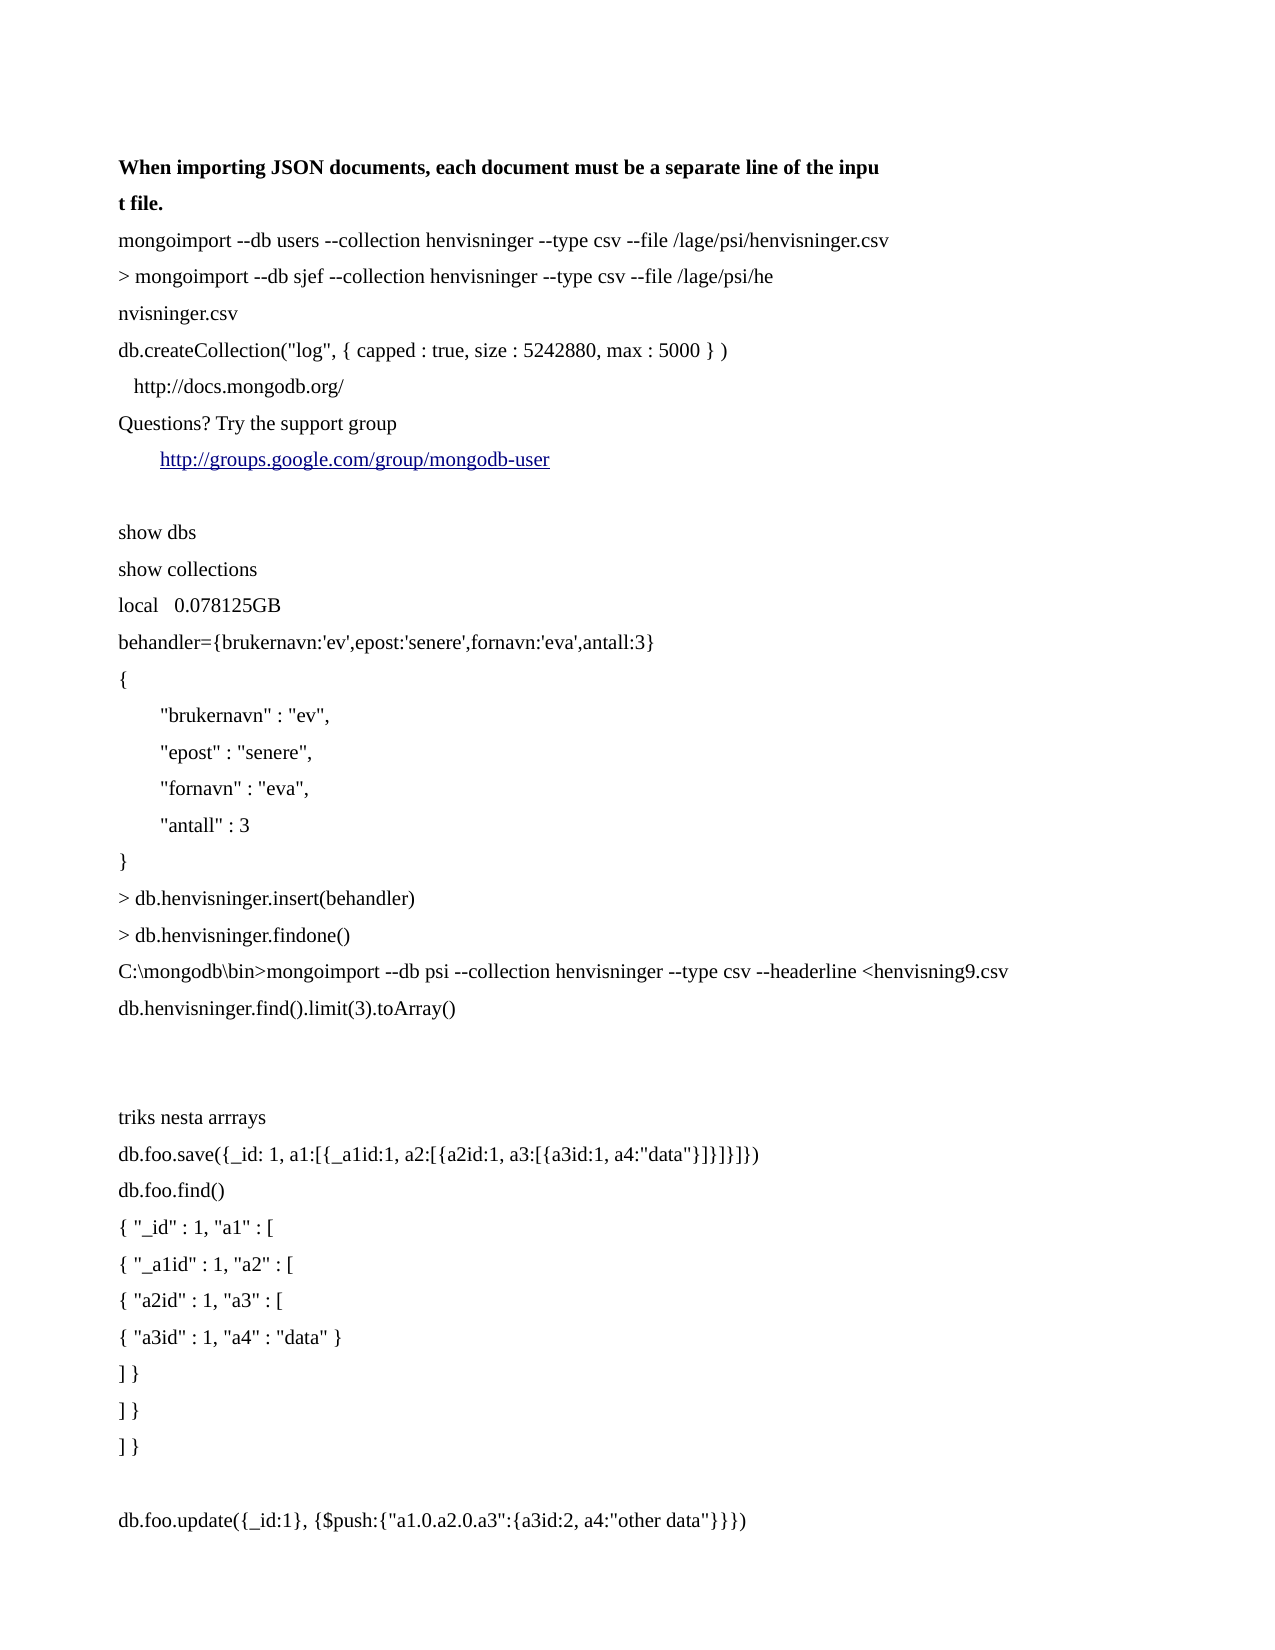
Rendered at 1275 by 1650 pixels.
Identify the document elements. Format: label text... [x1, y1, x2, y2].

text ] } [118, 1434, 1157, 1458]
text > mongoimport --db sjef --collection henvisninger --type csv --file /lage/psi/he [118, 264, 1157, 288]
text > db.henvisninger.insert(behandler) [118, 886, 1157, 910]
text { "a3id" : 1, "a4" : "data" } [118, 1325, 1157, 1349]
text show dbs [118, 520, 1157, 544]
text db.foo.find() [118, 1178, 1157, 1202]
text behandler={brukernavn:'ev',epost:'senere',fornavn:'eva',antall:3} [118, 630, 1157, 654]
text mongoimport --db users --collection henvisninger --type csv --file /lage/psi/henvisninger.csv [118, 228, 1157, 252]
text db.foo.save({_id: 1, a1:[{_a1id:1, a2:[{a2id:1, a3:[{a3id:1, a4:"data"}]}]}]}) [118, 1142, 1157, 1166]
text db.createCollection("log", { capped : true, size : 5242880, max : 5000 } ) [118, 337, 1157, 362]
text { "_a1id" : 1, "a2" : [ [118, 1252, 1157, 1276]
text "epost" : "senere", [118, 740, 1157, 764]
text show collections [118, 557, 1157, 581]
text "antall" : 3 [118, 813, 1157, 837]
text nvisninger.csv [118, 301, 1157, 325]
text t file. [118, 191, 1157, 215]
text When importing JSON documents, each document must be a separate line of the inpu [118, 155, 1157, 179]
text { [118, 667, 1157, 691]
text ] } [118, 1398, 1157, 1422]
text triks nesta arrrays [118, 1105, 1157, 1129]
text } [118, 849, 1157, 873]
text > db.henvisninger.findone() [118, 922, 1157, 947]
text db.henvisninger.find().limit(3).toArray() [118, 996, 1157, 1020]
text "brukernavn" : "ev", [118, 703, 1157, 727]
text local 0.078125GB [118, 593, 1157, 617]
text Questions? Try the support group [118, 411, 1157, 435]
text { "_id" : 1, "a1" : [ [118, 1215, 1157, 1239]
text { "a2id" : 1, "a3" : [ [118, 1288, 1157, 1312]
text "fornavn" : "eva", [118, 776, 1157, 800]
text http://docs.mongodb.org/ [118, 374, 1157, 398]
text http://groups.google.com/group/mongodb-user [118, 447, 1157, 471]
text ] } [118, 1361, 1157, 1385]
text C:\mongodb\bin>mongoimport --db psi --collection henvisninger --type csv --headerline <henvisning9.csv [118, 959, 1157, 983]
text db.foo.update({_id:1}, {$push:{"a1.0.a2.0.a3":{a3id:2, a4:"other data"}}}) [118, 1507, 1157, 1532]
